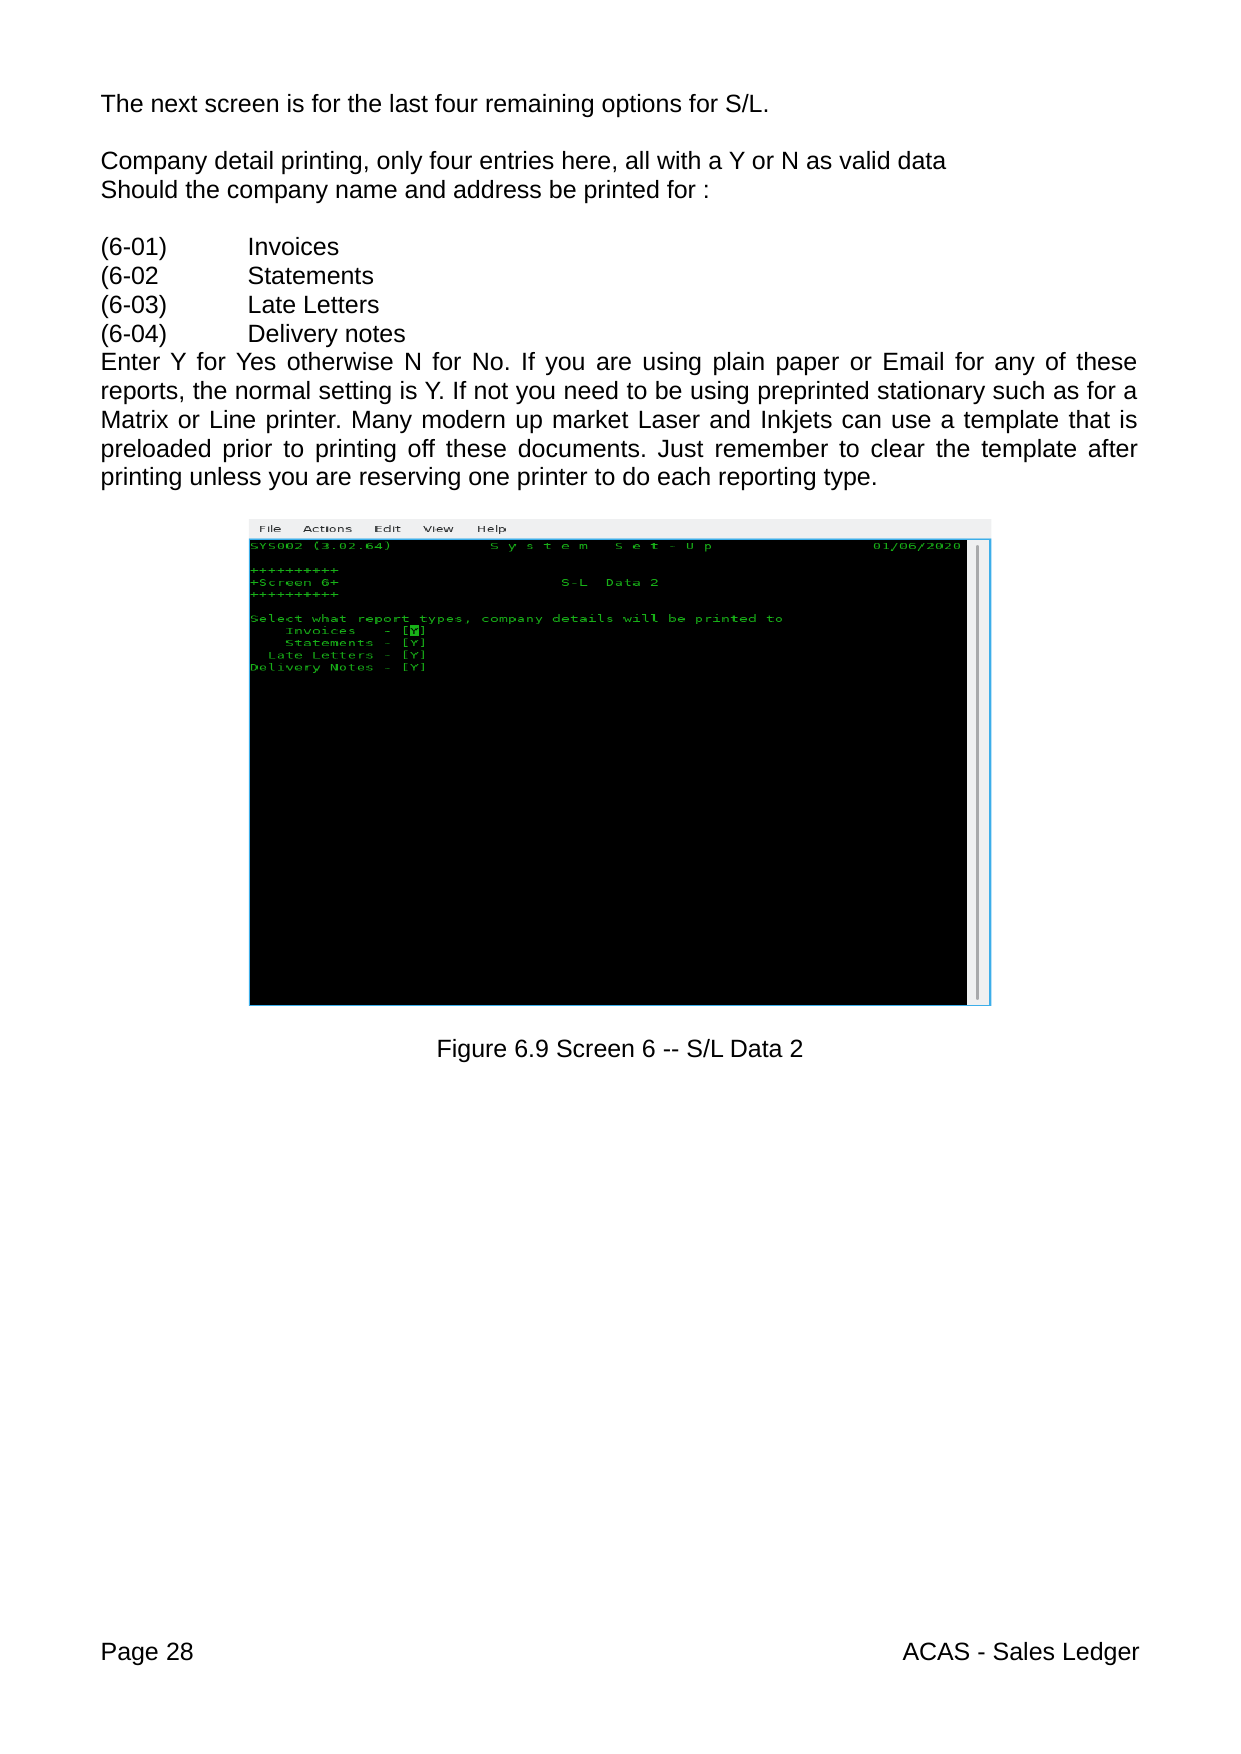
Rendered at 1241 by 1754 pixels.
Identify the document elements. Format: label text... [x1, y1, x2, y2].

text Company detail printing, only four entries here, all with a Y or N as valid data [100, 146, 1140, 175]
text Enter Y for Yes otherwise N for No. If you are using plain paper or Email for any of these reports, the normal setting is Y. If not you need to be using preprinted stationary such as for a Matrix or Line printer. Many modern up market Laser and Inkjets can use a template that is preloaded prior to printing off these documents. Just remember to clear the template after printing unless you are reserving one printer to do each reporting type. [100, 347, 1140, 491]
picture [248, 519, 992, 1006]
text (6-02 Statements [100, 261, 1140, 290]
text Figure 6.9 Screen 6 -- S/L Data 2 [100, 1033, 1140, 1062]
text (6-03) Late Letters [100, 290, 1140, 318]
text The next screen is for the last four remaining options for S/L. [100, 88, 1140, 117]
text Should the company name and address be printed for : [100, 175, 1140, 203]
text (6-01) Invoices [100, 232, 1140, 261]
text (6-04) Delivery notes [100, 318, 1140, 347]
